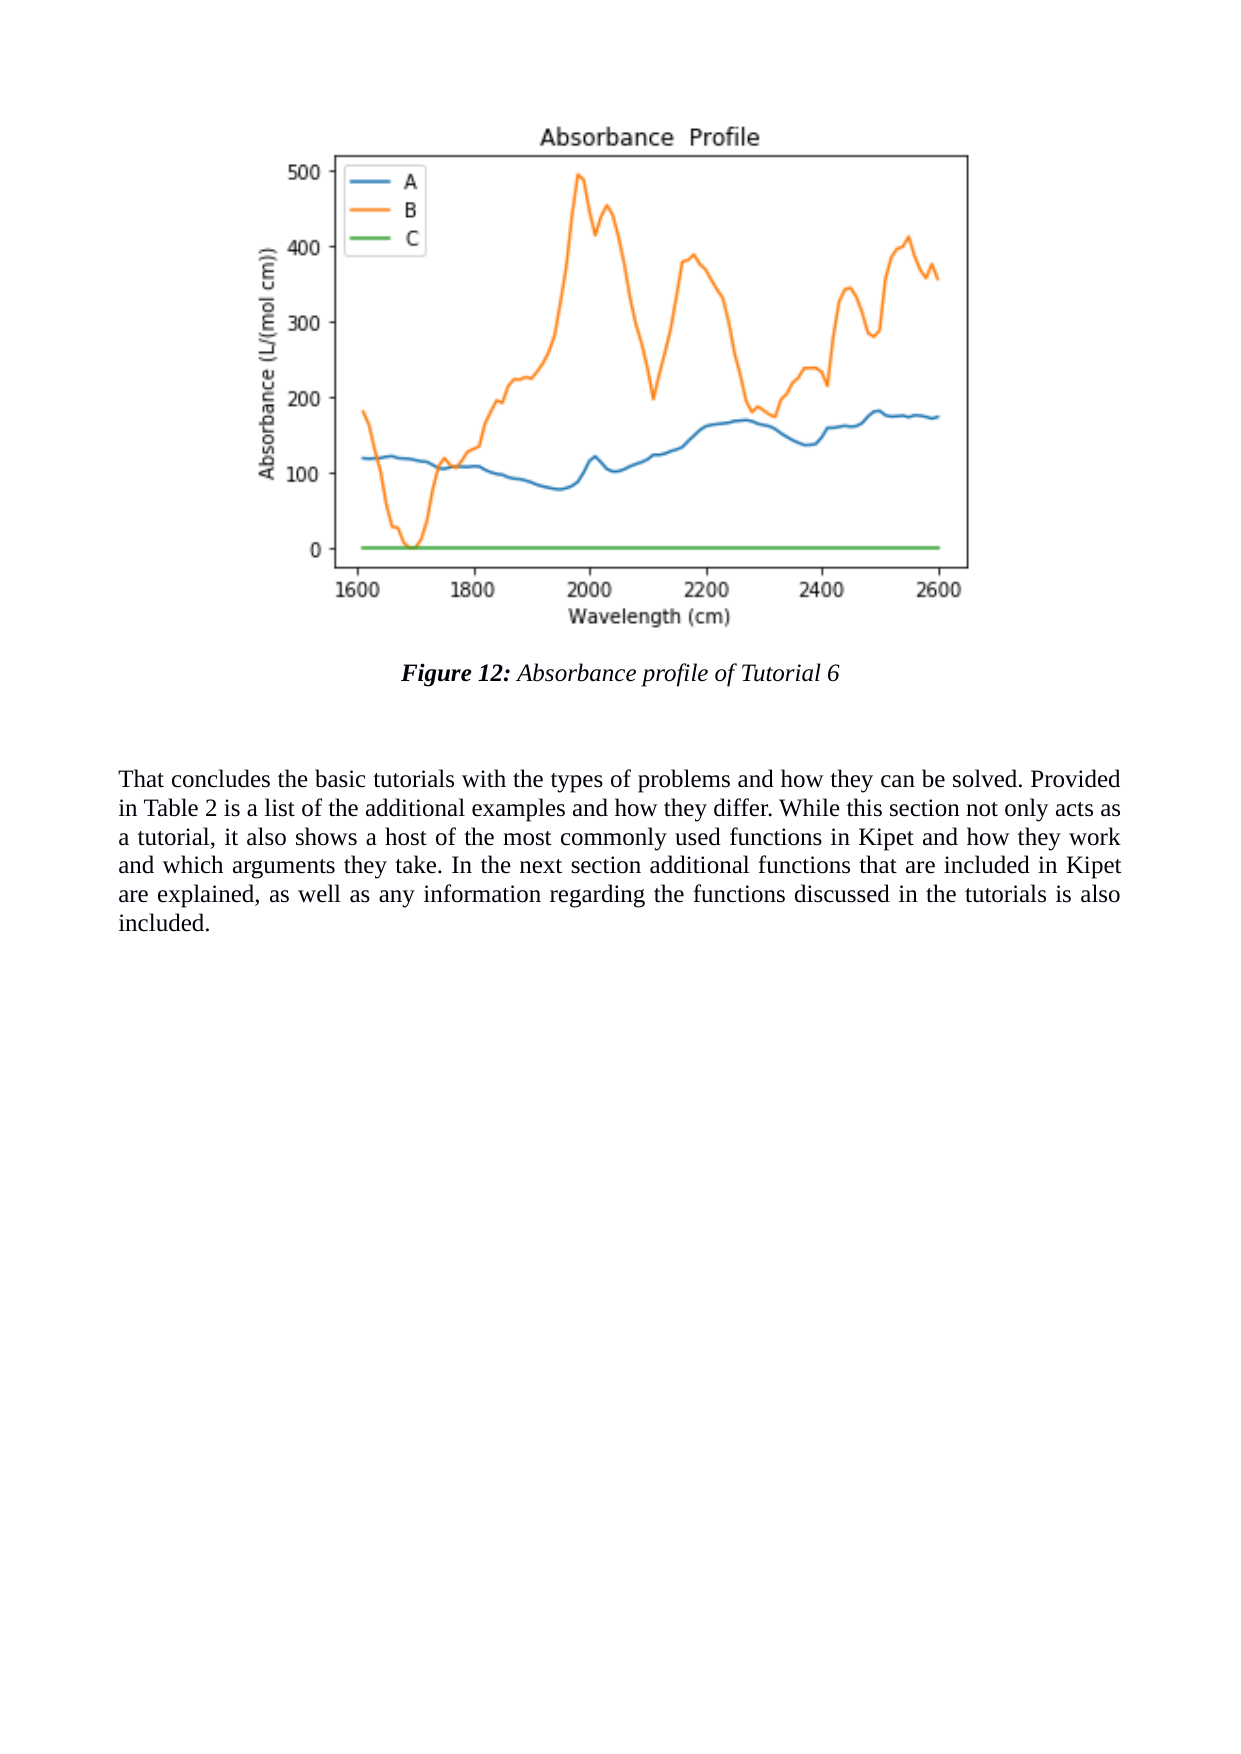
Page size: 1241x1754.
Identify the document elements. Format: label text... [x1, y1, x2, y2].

text That concludes the basic tutorials with the types of problems and how they can be solved. Provided in Table 2 is a list of the additional examples and how they differ. While this section not only acts as a tutorial, it also shows a host of the most commonly used functions in Kipet and how they work and which arguments they take. In the next section additional functions that are included in Kipet are explained, as well as any information regarding the functions discussed in the tutorials is also included. [118, 764, 1122, 937]
picture [246, 114, 986, 639]
text Figure 12: Absorbance profile of Tutorial 6 [118, 658, 1122, 687]
